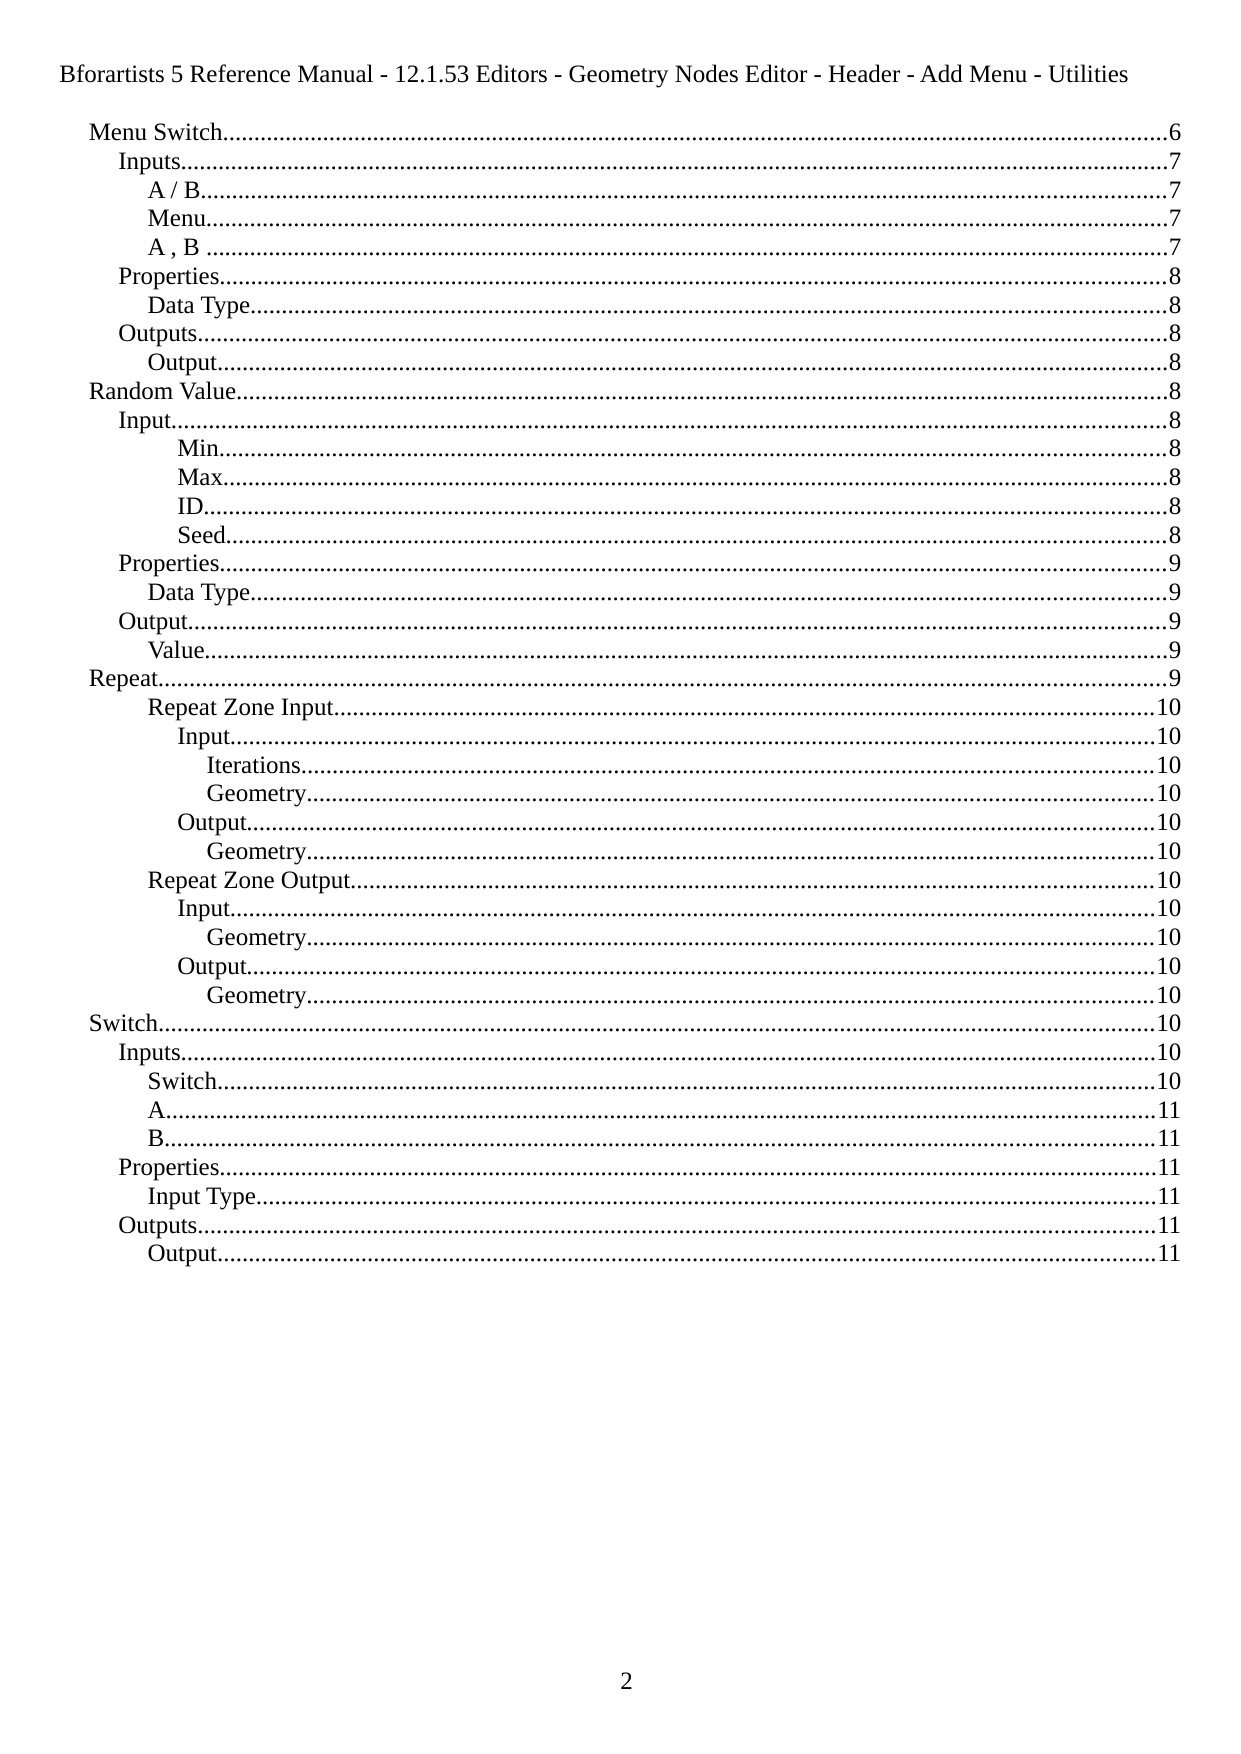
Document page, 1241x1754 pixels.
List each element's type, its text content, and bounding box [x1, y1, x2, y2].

text Properties 8 [118, 261, 1181, 290]
text Inputs 7 [118, 146, 1181, 175]
text Seed 8 [177, 520, 1181, 548]
text Value 9 [147, 635, 1181, 663]
text Input 10 [177, 721, 1181, 750]
text Switch 10 [147, 1066, 1181, 1095]
text Repeat 9 [88, 663, 1181, 692]
text Geometry 10 [206, 922, 1181, 951]
text Properties 11 [118, 1152, 1181, 1181]
text A , B ... 7 [147, 232, 1181, 261]
text A 11 [147, 1095, 1181, 1123]
text Input Type 11 [147, 1181, 1181, 1210]
text Outputs 8 [118, 318, 1181, 347]
text ID 8 [177, 491, 1181, 520]
text Max 8 [177, 462, 1181, 491]
text Geometry 10 [206, 778, 1181, 807]
text Data Type 9 [147, 577, 1181, 606]
text Properties 9 [118, 548, 1181, 577]
text Repeat Zone Input 10 [147, 692, 1181, 721]
text Inputs 10 [118, 1037, 1181, 1066]
text Output 10 [177, 807, 1181, 836]
text B 11 [147, 1123, 1181, 1152]
text Geometry 10 [206, 980, 1181, 1008]
text Input 10 [177, 893, 1181, 922]
text Switch 10 [88, 1008, 1181, 1037]
text Random Value 8 [88, 376, 1181, 405]
text Repeat Zone Output 10 [147, 865, 1181, 893]
text Geometry 10 [206, 836, 1181, 865]
text Output 9 [118, 606, 1181, 635]
text Menu Switch 6 [88, 117, 1181, 146]
text Output 8 [147, 347, 1181, 376]
text A / B 7 [147, 175, 1181, 203]
text Menu 7 [147, 203, 1181, 232]
text Output 11 [147, 1238, 1181, 1267]
text Output 10 [177, 951, 1181, 980]
text Iterations 10 [206, 750, 1181, 778]
text Min 8 [177, 433, 1181, 462]
text Data Type 8 [147, 290, 1181, 318]
text Input 8 [118, 405, 1181, 433]
text Outputs 11 [118, 1210, 1181, 1238]
